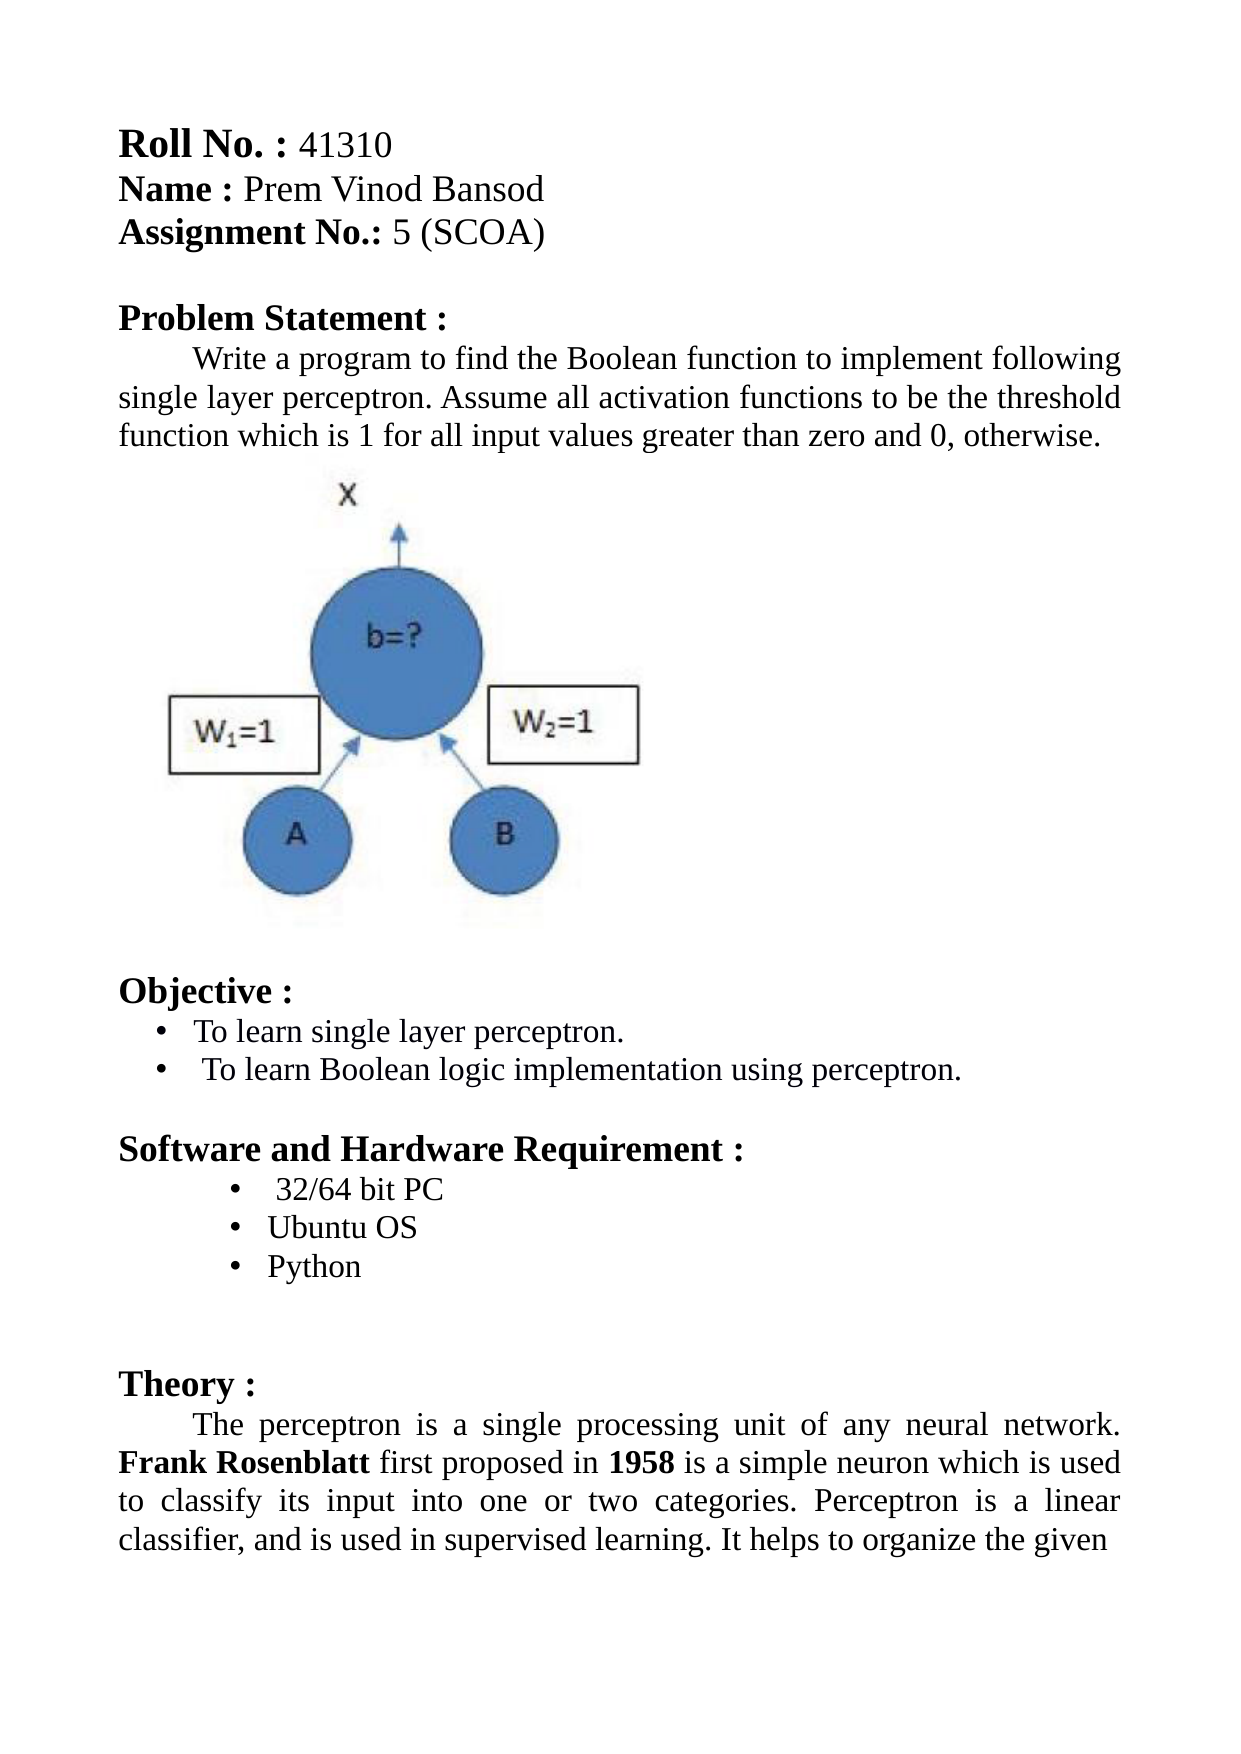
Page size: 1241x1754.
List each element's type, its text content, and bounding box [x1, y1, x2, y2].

list To learn single layer perceptron. [156, 1011, 1122, 1049]
text Roll No. : 41310 [118, 118, 1122, 166]
text Write a program to find the Boolean function to implement following single layer perceptron. Assume all activation functions to be the threshold function which is 1 for all input values greater than zero and 0, otherwise. [118, 338, 1122, 453]
text Assignment No.: 5 (SCOA) [118, 209, 1122, 252]
text Problem Statement : [118, 295, 1122, 338]
list To learn Boolean logic implementation using perceptron. [156, 1049, 1122, 1088]
text Software and Hardware Requirement : [118, 1126, 1122, 1169]
list 32/64 bit PC [229, 1169, 1122, 1208]
text Name : Prem Vinod Bansod [118, 166, 1122, 209]
text The perceptron is a single processing unit of any neural network. Frank Rosenblatt first proposed in 1958 is a simple neuron which is used to classify its input into one or two categories. Perceptron is a linear classifier, and is used in supervised learning. It helps to organize the given [118, 1404, 1122, 1557]
list Ubuntu OS [229, 1208, 1122, 1246]
list Python [229, 1246, 1122, 1284]
text Objective : [118, 968, 1122, 1011]
text Theory : [118, 1361, 1122, 1404]
